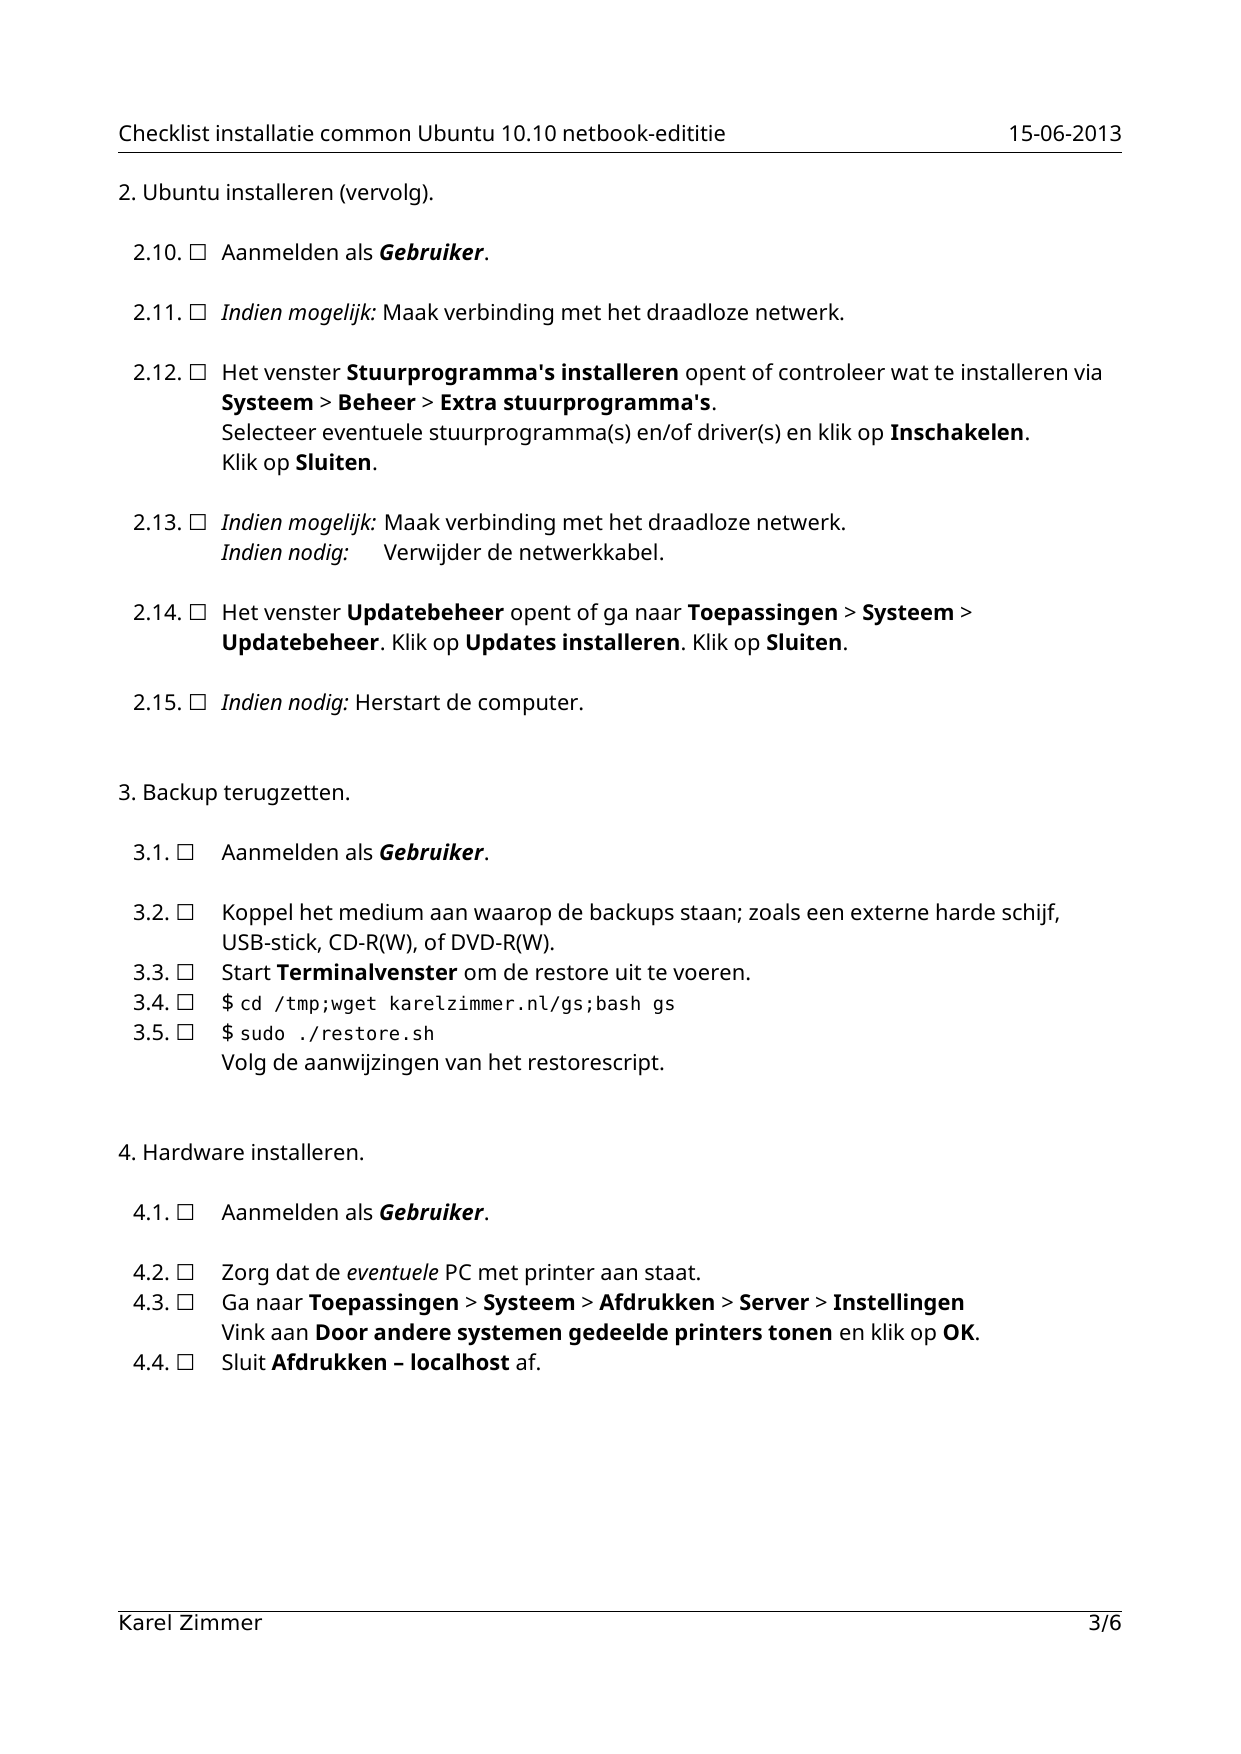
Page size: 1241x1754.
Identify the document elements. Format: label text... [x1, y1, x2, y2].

text 2. Ubuntu installeren (vervolg). [118, 177, 1122, 207]
list Het venster Stuurprogramma's installeren opent of controleer wat te installeren via Systeem > Beheer > Extra stuurprogramma's. Selecteer eventuele stuurprogramma(s) en/of driver(s) en klik op Inschakelen. Klik op Sluiten. [133, 357, 1122, 477]
list $ sudo ./restore.sh Volg de aanwijzingen van het restorescript. [133, 1017, 1122, 1077]
list Het venster Updatebeheer opent of ga naar Toepassingen > Systeem > Updatebeheer. Klik op Updates installeren. Klik op Sluiten. [133, 597, 1122, 657]
list Backup terugzetten. [118, 777, 1122, 807]
list Indien mogelijk: Maak verbinding met het draadloze netwerk. Indien nodig: Verwijder de netwerkkabel. [133, 507, 1122, 567]
list $ cd /tmp;wget karelzimmer.nl/gs;bash gs [133, 987, 1122, 1017]
list Zorg dat de eventuele PC met printer aan staat. [133, 1257, 1122, 1287]
list Aanmelden als Gebruiker. [133, 837, 1122, 867]
list Indien nodig: Herstart de computer. [133, 687, 1122, 717]
list Ga naar Toepassingen > Systeem > Afdrukken > Server > Instellingen Vink aan Door andere systemen gedeelde printers tonen en klik op OK. [133, 1287, 1122, 1347]
list Indien mogelijk: Maak verbinding met het draadloze netwerk. [133, 297, 1122, 327]
list Koppel het medium aan waarop de backups staan; zoals een externe harde schijf, USB-stick, CD-R(W), of DVD-R(W). [133, 897, 1122, 957]
list Sluit Afdrukken – localhost af. [133, 1347, 1122, 1377]
list Aanmelden als Gebruiker. [133, 237, 1122, 267]
list Hardware installeren. [118, 1137, 1122, 1167]
list Start Terminalvenster om de restore uit te voeren. [133, 957, 1122, 987]
list Aanmelden als Gebruiker. [133, 1197, 1122, 1227]
